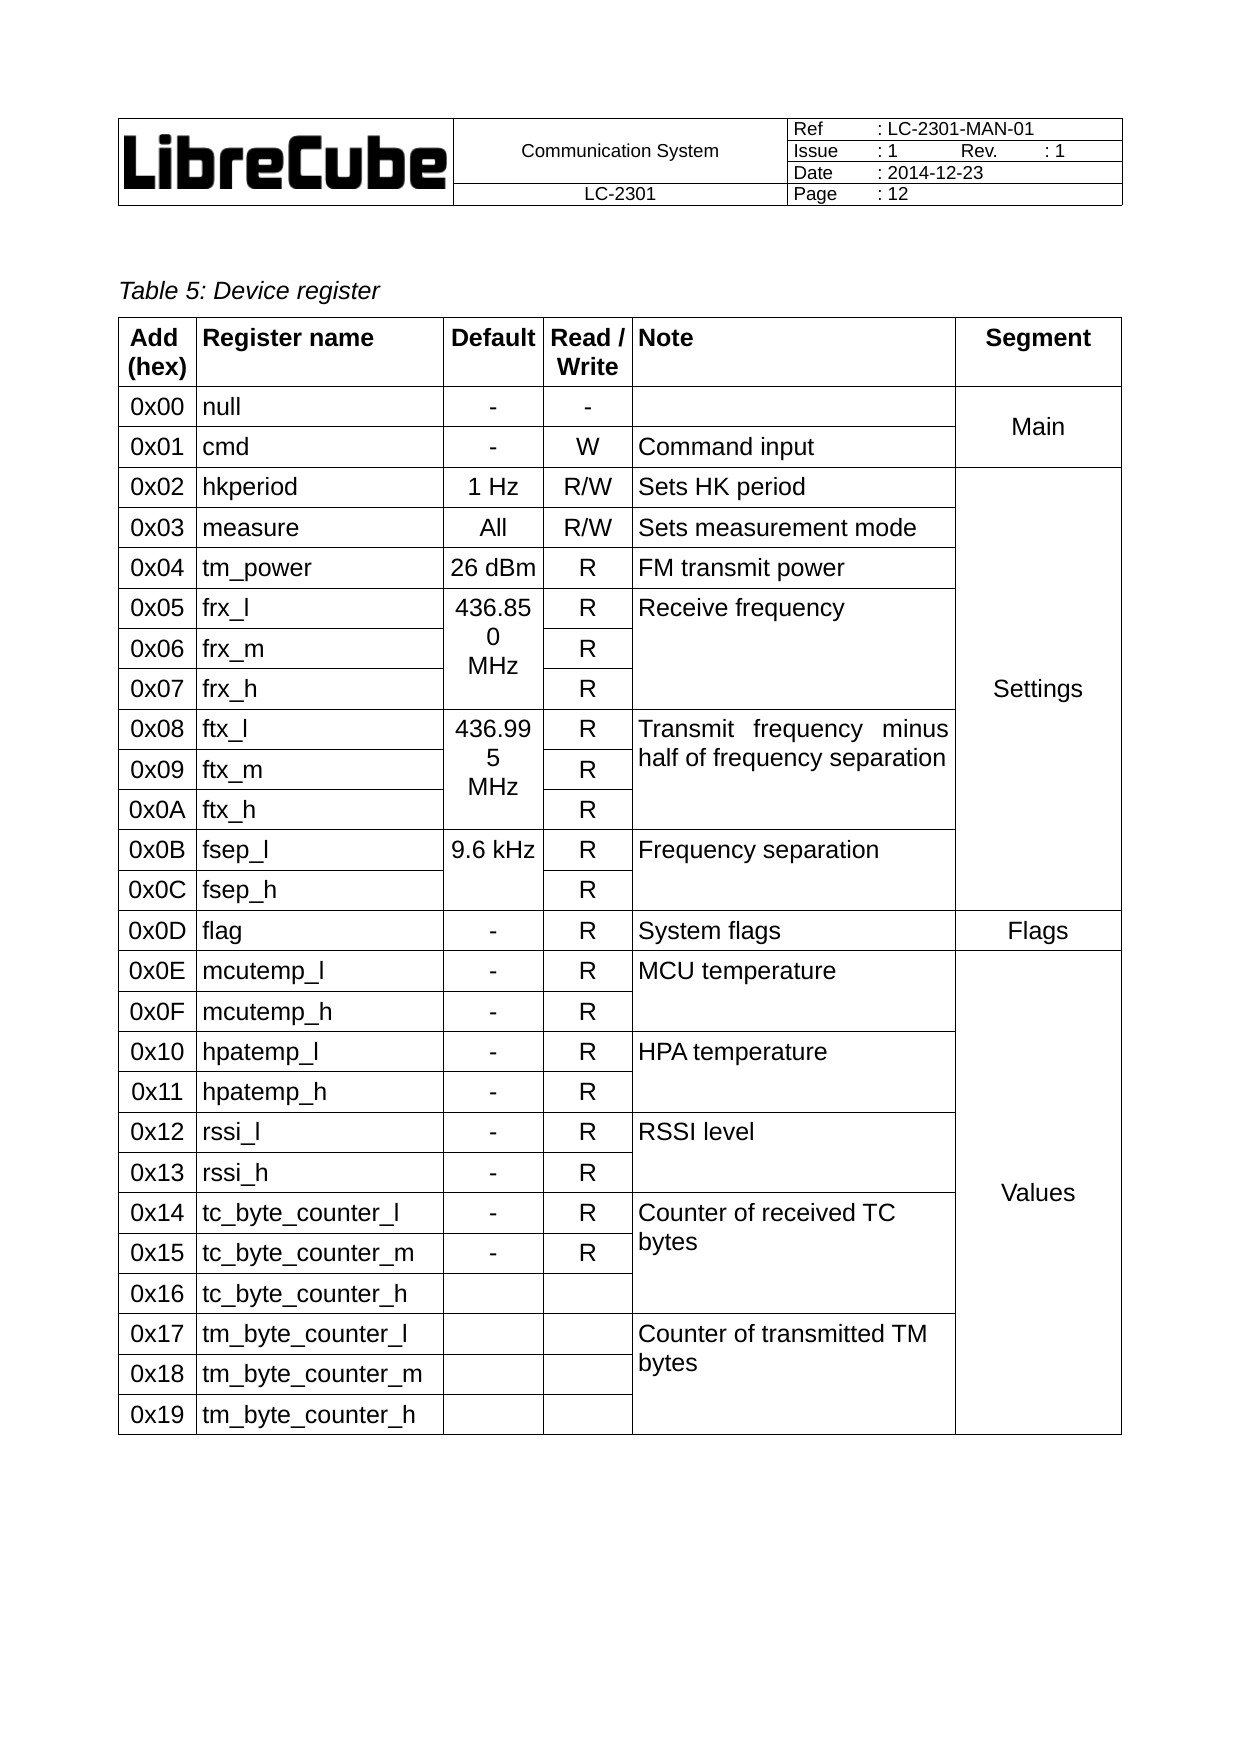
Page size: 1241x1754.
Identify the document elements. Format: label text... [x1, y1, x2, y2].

table_cell null [197, 387, 443, 426]
table_cell R [544, 548, 632, 587]
table_cell R [544, 750, 632, 789]
table_cell R [544, 830, 632, 870]
table_cell 0x00 [119, 387, 196, 426]
table_cell [444, 1355, 543, 1394]
table_cell tm_byte_counter_m [197, 1355, 443, 1394]
table_cell 0x0C [119, 871, 196, 910]
table_cell HPA temperature [633, 1032, 955, 1112]
table_cell R [544, 951, 632, 991]
table_cell - [444, 992, 543, 1031]
table_cell 0x16 [119, 1274, 196, 1313]
table_cell Command input [633, 427, 955, 467]
table_cell tc_byte_counter_l [197, 1193, 443, 1232]
table_cell 0x0B [119, 830, 196, 870]
table_cell - [444, 951, 543, 991]
table_cell Sets HK period [633, 468, 955, 507]
table_header Read / Write [544, 318, 632, 386]
table_cell R [544, 790, 632, 829]
table_cell fsep_h [197, 871, 443, 910]
table_cell tm_power [197, 548, 443, 587]
table_cell 0x10 [119, 1032, 196, 1071]
table_cell Receive frequency [633, 589, 955, 708]
table_cell R [544, 1113, 632, 1152]
table_cell hpatemp_l [197, 1032, 443, 1071]
table_cell R [544, 1153, 632, 1192]
table_cell mcutemp_h [197, 992, 443, 1031]
table_cell [544, 1314, 632, 1353]
table_cell 0x14 [119, 1193, 196, 1232]
table_cell Frequency separation [633, 830, 955, 910]
table_cell [544, 1355, 632, 1394]
table_cell Main [956, 387, 1121, 467]
table_cell [444, 1314, 543, 1353]
table_cell Transmit frequency minus half of frequency separation [633, 710, 955, 829]
table_cell R [544, 871, 632, 910]
table_header Default [444, 318, 543, 386]
table_header Register name [197, 318, 443, 386]
table_cell [544, 1274, 632, 1313]
table_cell tm_byte_counter_l [197, 1314, 443, 1353]
table_cell 0x04 [119, 548, 196, 587]
table_cell - [444, 427, 543, 467]
table_cell R/W [544, 508, 632, 547]
table_cell Settings [956, 468, 1121, 910]
table_cell 0x01 [119, 427, 196, 467]
table_cell rssi_h [197, 1153, 443, 1192]
table_cell System flags [633, 911, 955, 950]
table_cell 0x13 [119, 1153, 196, 1192]
table_cell 0x17 [119, 1314, 196, 1353]
table_cell - [444, 1072, 543, 1112]
table_cell mcutemp_l [197, 951, 443, 991]
table_cell All [444, 508, 543, 547]
table_cell Counter of transmitted TM bytes [633, 1314, 955, 1434]
table_cell Values [956, 951, 1121, 1434]
table_cell rssi_l [197, 1113, 443, 1152]
table_cell ftx_m [197, 750, 443, 789]
table_cell 0x0F [119, 992, 196, 1031]
table_cell [633, 387, 955, 426]
table_cell - [444, 911, 543, 950]
text Table 5: Device register [118, 276, 1122, 304]
table_cell - [444, 1234, 543, 1273]
table_cell 0x12 [119, 1113, 196, 1152]
table_cell 0x03 [119, 508, 196, 547]
table_cell R [544, 710, 632, 749]
table_cell RSSI level [633, 1113, 955, 1192]
table_cell [544, 1395, 632, 1434]
table_cell ftx_h [197, 790, 443, 829]
table_cell 436.995 MHz [444, 710, 543, 829]
table_cell 0x0E [119, 951, 196, 991]
table_cell [444, 1274, 543, 1313]
table_cell R [544, 1234, 632, 1273]
table_cell R/W [544, 468, 632, 507]
table_cell tm_byte_counter_h [197, 1395, 443, 1434]
table_cell cmd [197, 427, 443, 467]
table_cell MCU temperature [633, 951, 955, 1031]
table_cell R [544, 1072, 632, 1112]
table_cell tc_byte_counter_h [197, 1274, 443, 1313]
table_cell - [444, 1032, 543, 1071]
table_header Segment [956, 318, 1121, 386]
table_cell R [544, 589, 632, 628]
table_cell 0x11 [119, 1072, 196, 1112]
table_cell - [444, 1153, 543, 1192]
table_cell 0x19 [119, 1395, 196, 1434]
table_cell R [544, 911, 632, 950]
table_cell 0x08 [119, 710, 196, 749]
table_cell R [544, 992, 632, 1031]
table_cell 0x07 [119, 669, 196, 708]
table_cell R [544, 669, 632, 708]
table_cell measure [197, 508, 443, 547]
table_header Add (hex) [119, 318, 196, 386]
table_cell 436.850 MHz [444, 589, 543, 708]
table_cell Sets measurement mode [633, 508, 955, 547]
picture [124, 134, 447, 189]
table_cell 0x0A [119, 790, 196, 829]
table_cell Counter of received TC bytes [633, 1193, 955, 1313]
table_cell ftx_l [197, 710, 443, 749]
table_cell 0x02 [119, 468, 196, 507]
table_cell 26 dBm [444, 548, 543, 587]
table_cell fsep_l [197, 830, 443, 870]
table_cell tc_byte_counter_m [197, 1234, 443, 1273]
table_cell FM transmit power [633, 548, 955, 587]
table_cell Flags [956, 911, 1121, 950]
table_cell 9.6 kHz [444, 830, 543, 910]
table_cell 0x0D [119, 911, 196, 950]
table_cell 0x18 [119, 1355, 196, 1394]
table_cell 0x05 [119, 589, 196, 628]
table_cell 1 Hz [444, 468, 543, 507]
table_cell [444, 1395, 543, 1434]
table_cell R [544, 1032, 632, 1071]
table_cell hkperiod [197, 468, 443, 507]
table_cell frx_h [197, 669, 443, 708]
table_cell R [544, 629, 632, 668]
table_cell flag [197, 911, 443, 950]
table_cell R [544, 1193, 632, 1232]
table_cell - [544, 387, 632, 426]
table_cell 0x15 [119, 1234, 196, 1273]
table_cell - [444, 1193, 543, 1232]
table_cell 0x06 [119, 629, 196, 668]
table_header Note [633, 318, 955, 386]
table_cell 0x09 [119, 750, 196, 789]
table_cell frx_l [197, 589, 443, 628]
table_cell W [544, 427, 632, 467]
table_cell frx_m [197, 629, 443, 668]
table_cell hpatemp_h [197, 1072, 443, 1112]
table_cell - [444, 387, 543, 426]
table_cell - [444, 1113, 543, 1152]
